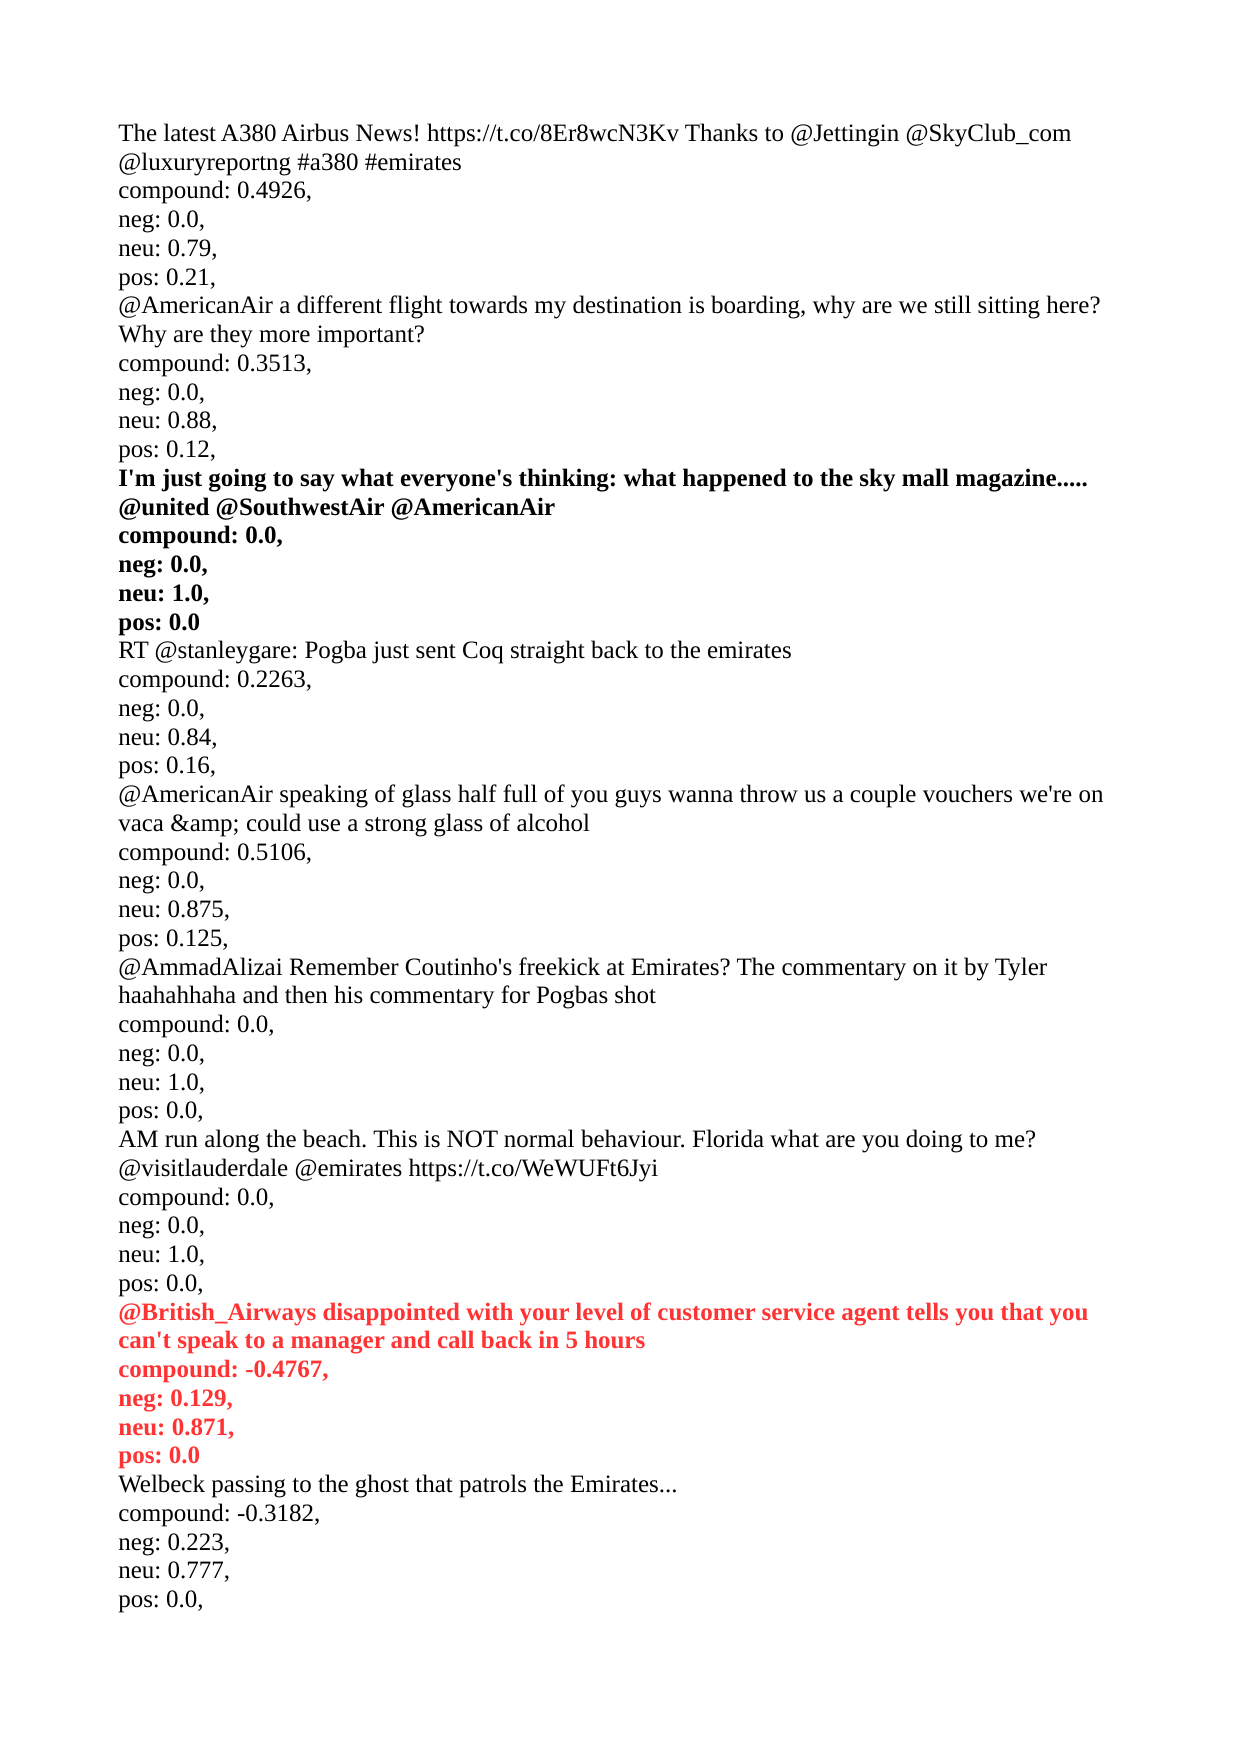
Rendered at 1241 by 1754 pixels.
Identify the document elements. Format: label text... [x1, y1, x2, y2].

text neg: 0.0, [118, 866, 1122, 894]
text neu: 1.0, [118, 1067, 1122, 1096]
text RT @stanleygare: Pogba just sent Coq straight back to the emirates [118, 636, 1122, 664]
text neu: 1.0, [118, 1239, 1122, 1268]
text The latest A380 Airbus News! https://t.co/8Er8wcN3Kv Thanks to @Jettingin @SkyClub_com @luxuryreportng #a380 #emirates [118, 118, 1122, 176]
text pos: 0.125, [118, 923, 1122, 952]
text compound: -0.3182, [118, 1498, 1122, 1527]
text neu: 0.777, [118, 1556, 1122, 1584]
text pos: 0.16, [118, 751, 1122, 779]
text pos: 0.0 [118, 607, 1122, 636]
text neu: 0.79, [118, 233, 1122, 262]
text neg: 0.0, [118, 1038, 1122, 1067]
text @AmericanAir speaking of glass half full of you guys wanna throw us a couple vouchers we're on vaca &amp; could use a strong glass of alcohol [118, 779, 1122, 837]
text neg: 0.129, [118, 1383, 1122, 1412]
text compound: 0.0, [118, 1182, 1122, 1211]
text neg: 0.0, [118, 1211, 1122, 1239]
text compound: 0.2263, [118, 664, 1122, 693]
text compound: 0.3513, [118, 348, 1122, 377]
text pos: 0.0 [118, 1441, 1122, 1469]
text neg: 0.0, [118, 377, 1122, 406]
text compound: 0.0, [118, 1009, 1122, 1038]
text compound: 0.5106, [118, 837, 1122, 866]
text @AmmadAlizai Remember Coutinho's freekick at Emirates? The commentary on it by Tyler haahahhaha and then his commentary for Pogbas shot [118, 952, 1122, 1009]
text pos: 0.12, [118, 434, 1122, 463]
text compound: -0.4767, [118, 1354, 1122, 1383]
text pos: 0.21, [118, 262, 1122, 291]
text pos: 0.0, [118, 1268, 1122, 1297]
text neg: 0.223, [118, 1527, 1122, 1556]
text AM run along the beach. This is NOT normal behaviour. Florida what are you doing to me? @visitlauderdale @emirates https://t.co/WeWUFt6Jyi [118, 1124, 1122, 1182]
text neu: 1.0, [118, 578, 1122, 607]
text @British_Airways disappointed with your level of customer service agent tells you that you can't speak to a manager and call back in 5 hours [118, 1297, 1122, 1354]
text pos: 0.0, [118, 1096, 1122, 1124]
text compound: 0.0, [118, 521, 1122, 549]
text @AmericanAir a different flight towards my destination is boarding, why are we still sitting here? Why are they more important? [118, 291, 1122, 348]
text neu: 0.875, [118, 894, 1122, 923]
text neu: 0.88, [118, 406, 1122, 434]
text Welbeck passing to the ghost that patrols the Emirates... [118, 1469, 1122, 1498]
text neu: 0.871, [118, 1412, 1122, 1441]
text compound: 0.4926, [118, 176, 1122, 204]
text pos: 0.0, [118, 1584, 1122, 1613]
text neg: 0.0, [118, 204, 1122, 233]
text neg: 0.0, [118, 549, 1122, 578]
text I'm just going to say what everyone's thinking: what happened to the sky mall magazine..... @united @SouthwestAir @AmericanAir [118, 463, 1122, 521]
text neg: 0.0, [118, 693, 1122, 722]
text neu: 0.84, [118, 722, 1122, 751]
